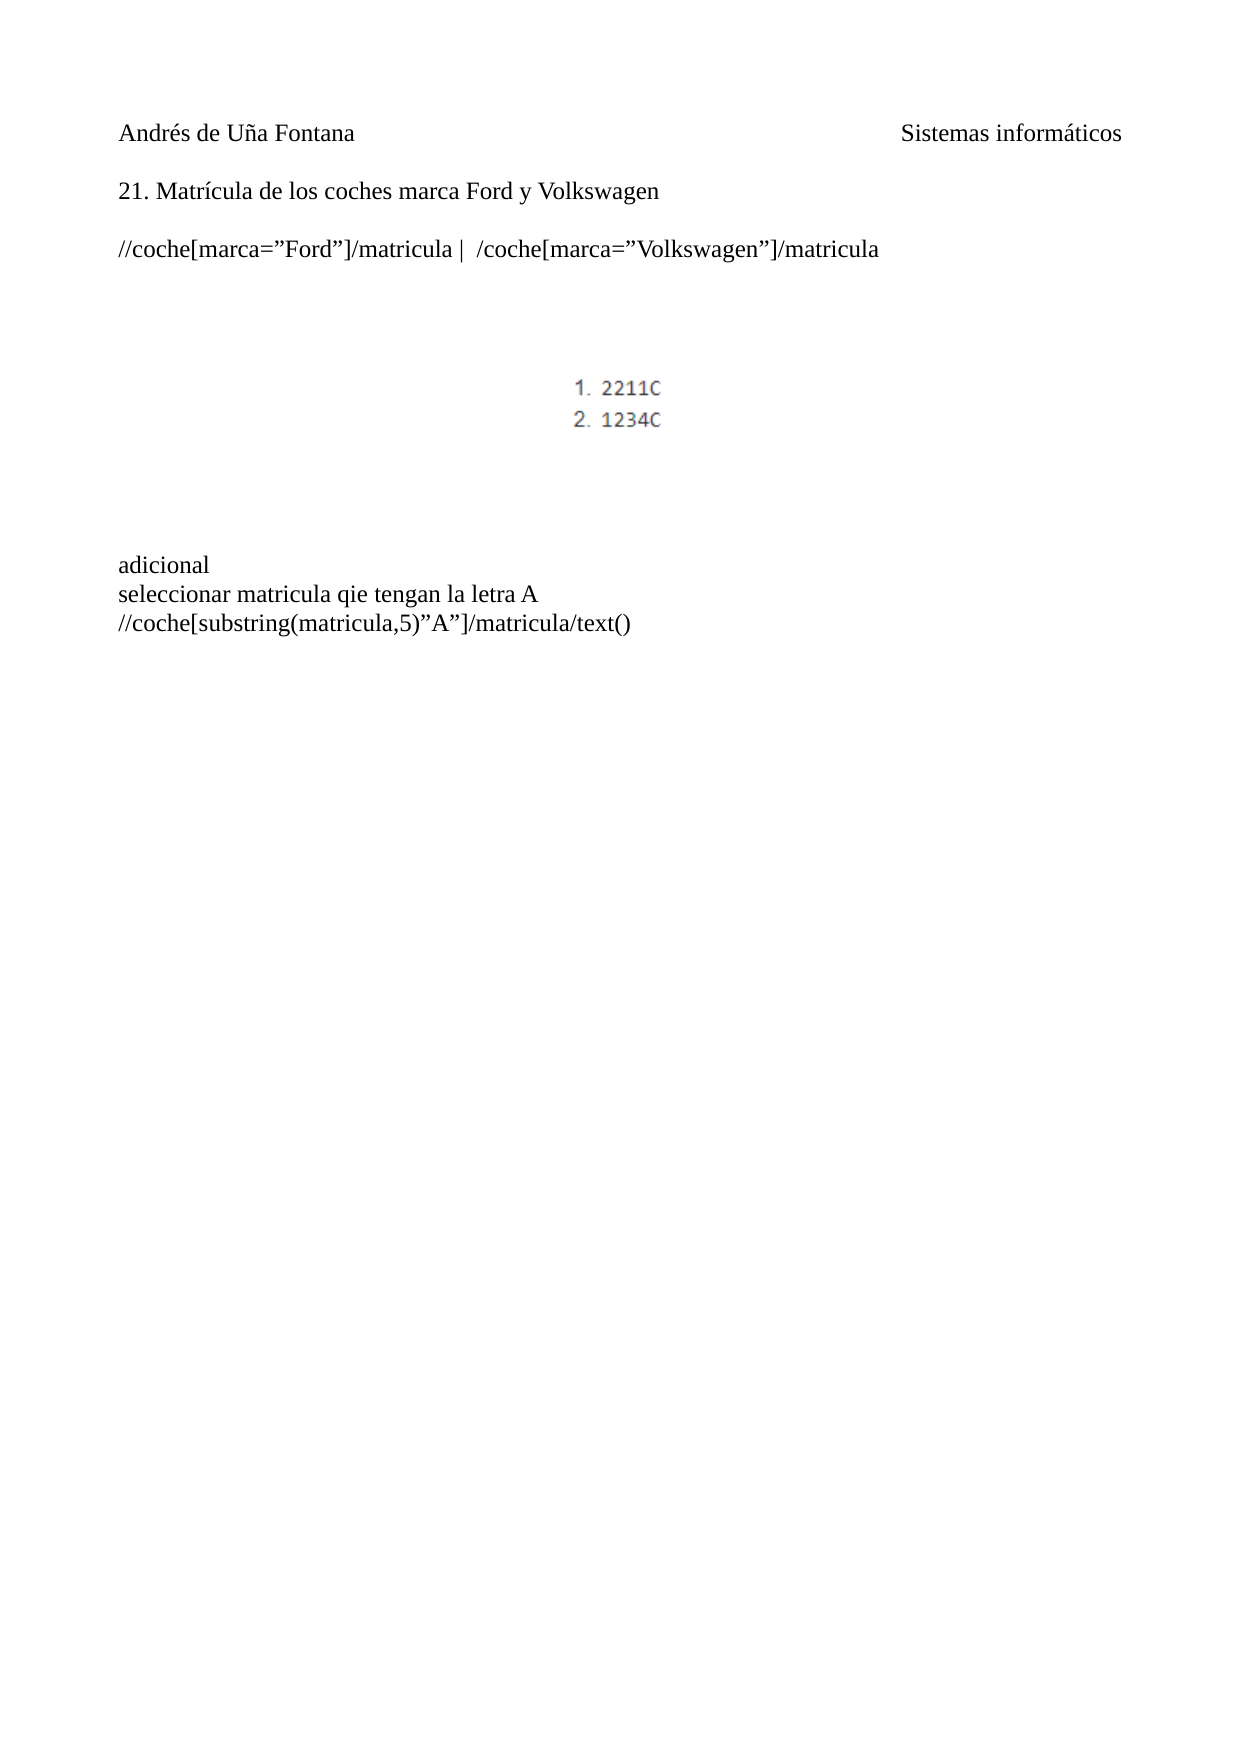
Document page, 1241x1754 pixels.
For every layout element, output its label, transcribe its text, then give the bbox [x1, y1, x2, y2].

text adicional [118, 550, 1122, 579]
text //coche[marca=”Ford”]/matricula | /coche[marca=”Volkswagen”]/matricula [118, 234, 1122, 263]
text seleccionar matricula qie tengan la letra A [118, 579, 1122, 608]
text 21. Matrícula de los coches marca Ford y Volkswagen [118, 176, 1122, 205]
picture [548, 348, 692, 454]
text //coche[substring(matricula,5)”A”]/matricula/text() [118, 608, 1122, 636]
